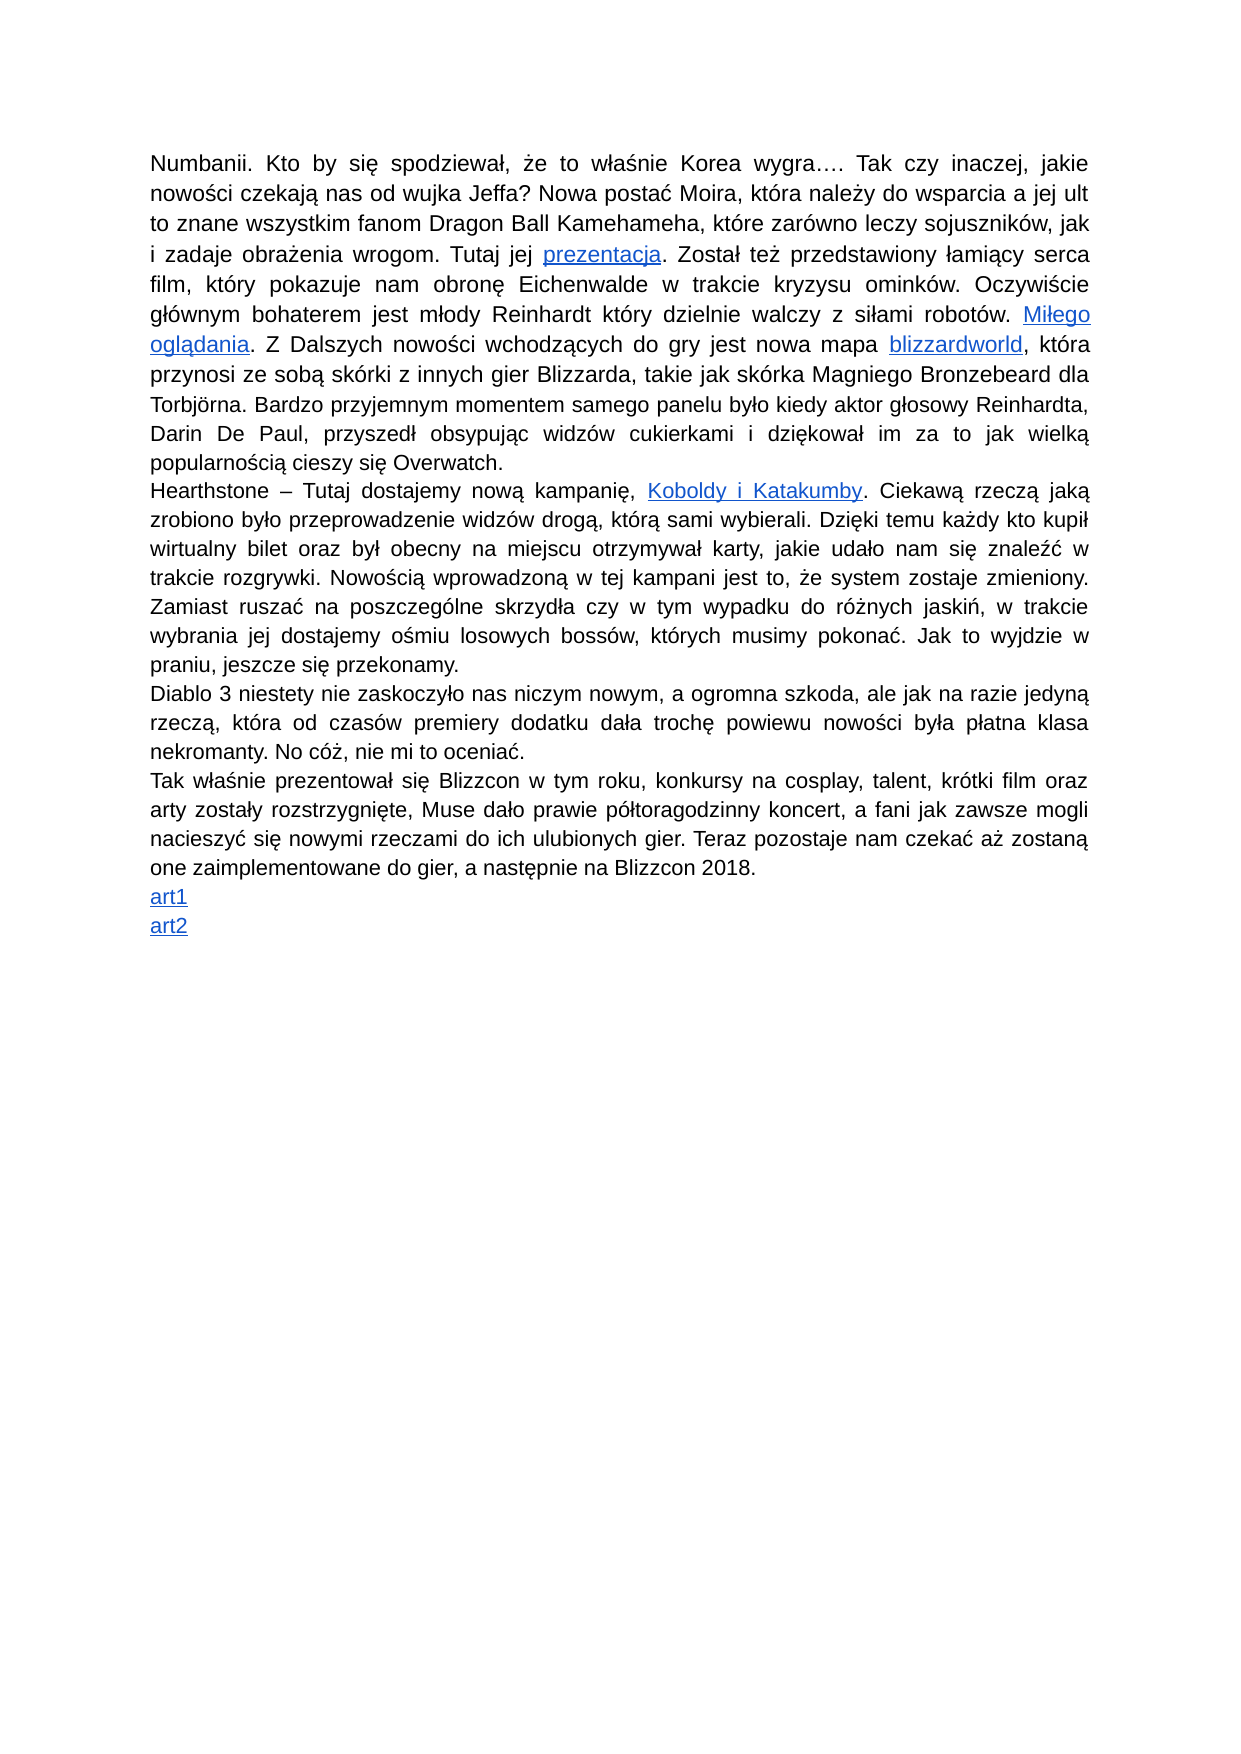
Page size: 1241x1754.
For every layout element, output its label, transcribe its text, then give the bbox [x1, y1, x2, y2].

text Hearthstone – Tutaj dostajemy nową kampanię, Koboldy i Katakumby. Ciekawą rzeczą jaką zrobiono było przeprowadzenie widzów drogą, którą sami wybierali. Dzięki temu każdy kto kupił wirtualny bilet oraz był obecny na miejscu otrzymywał karty, jakie udało nam się znaleźć w trakcie rozgrywki. Nowością wprowadzoną w tej kampani jest to, że system zostaje zmieniony. Zamiast ruszać na poszczególne skrzydła czy w tym wypadku do różnych jaskiń, w trakcie wybrania jej dostajemy ośmiu losowych bossów, których musimy pokonać. Jak to wyjdzie w praniu, jeszcze się przekonamy. [150, 478, 1090, 677]
text art1 art2 [150, 884, 1090, 938]
text Diablo 3 niestety nie zaskoczyło nas niczym nowym, a ogromna szkoda, ale jak na razie jedyną rzeczą, która od czasów premiery dodatku dała trochę powiewu nowości była płatna klasa nekromanty. No cóż, nie mi to oceniać. [150, 681, 1090, 764]
text Tak właśnie prezentował się Blizzcon w tym roku, konkursy na cosplay, talent, krótki film oraz arty zostały rozstrzygnięte, Muse dało prawie półtoragodzinny koncert, a fani jak zawsze mogli nacieszyć się nowymi rzeczami do ich ulubionych gier. Teraz pozostaje nam czekać aż zostaną one zaimplementowane do gier, a następnie na Blizzcon 2018. [150, 768, 1090, 880]
text Numbanii. Kto by się spodziewał, że to właśnie Korea wygra…. Tak czy inaczej, jakie nowości czekają nas od wujka Jeffa? Nowa postać Moira, która należy do wsparcia a jej ult to znane wszystkim fanom Dragon Ball Kamehameha, które zarówno leczy sojuszników, jak i zadaje obrażenia wrogom. Tutaj jej prezentacja. Został też przedstawiony łamiący serca film, który pokazuje nam obronę Eichenwalde w trakcie kryzysu ominków. Oczywiście głównym bohaterem jest młody Reinhardt który dzielnie walczy z siłami robotów. Miłego oglądania. Z Dalszych nowości wchodzących do gry jest nowa mapa blizzardworld, która przynosi ze sobą skórki z innych gier Blizzarda, takie jak skórka Magniego Bronzebeard dla Torbjörna. Bardzo przyjemnym momentem samego panelu było kiedy aktor głosowy Reinhardta, Darin De Paul, przyszedł obsypując widzów cukierkami i dziękował im za to jak wielką popularnością cieszy się Overwatch. [150, 150, 1090, 475]
